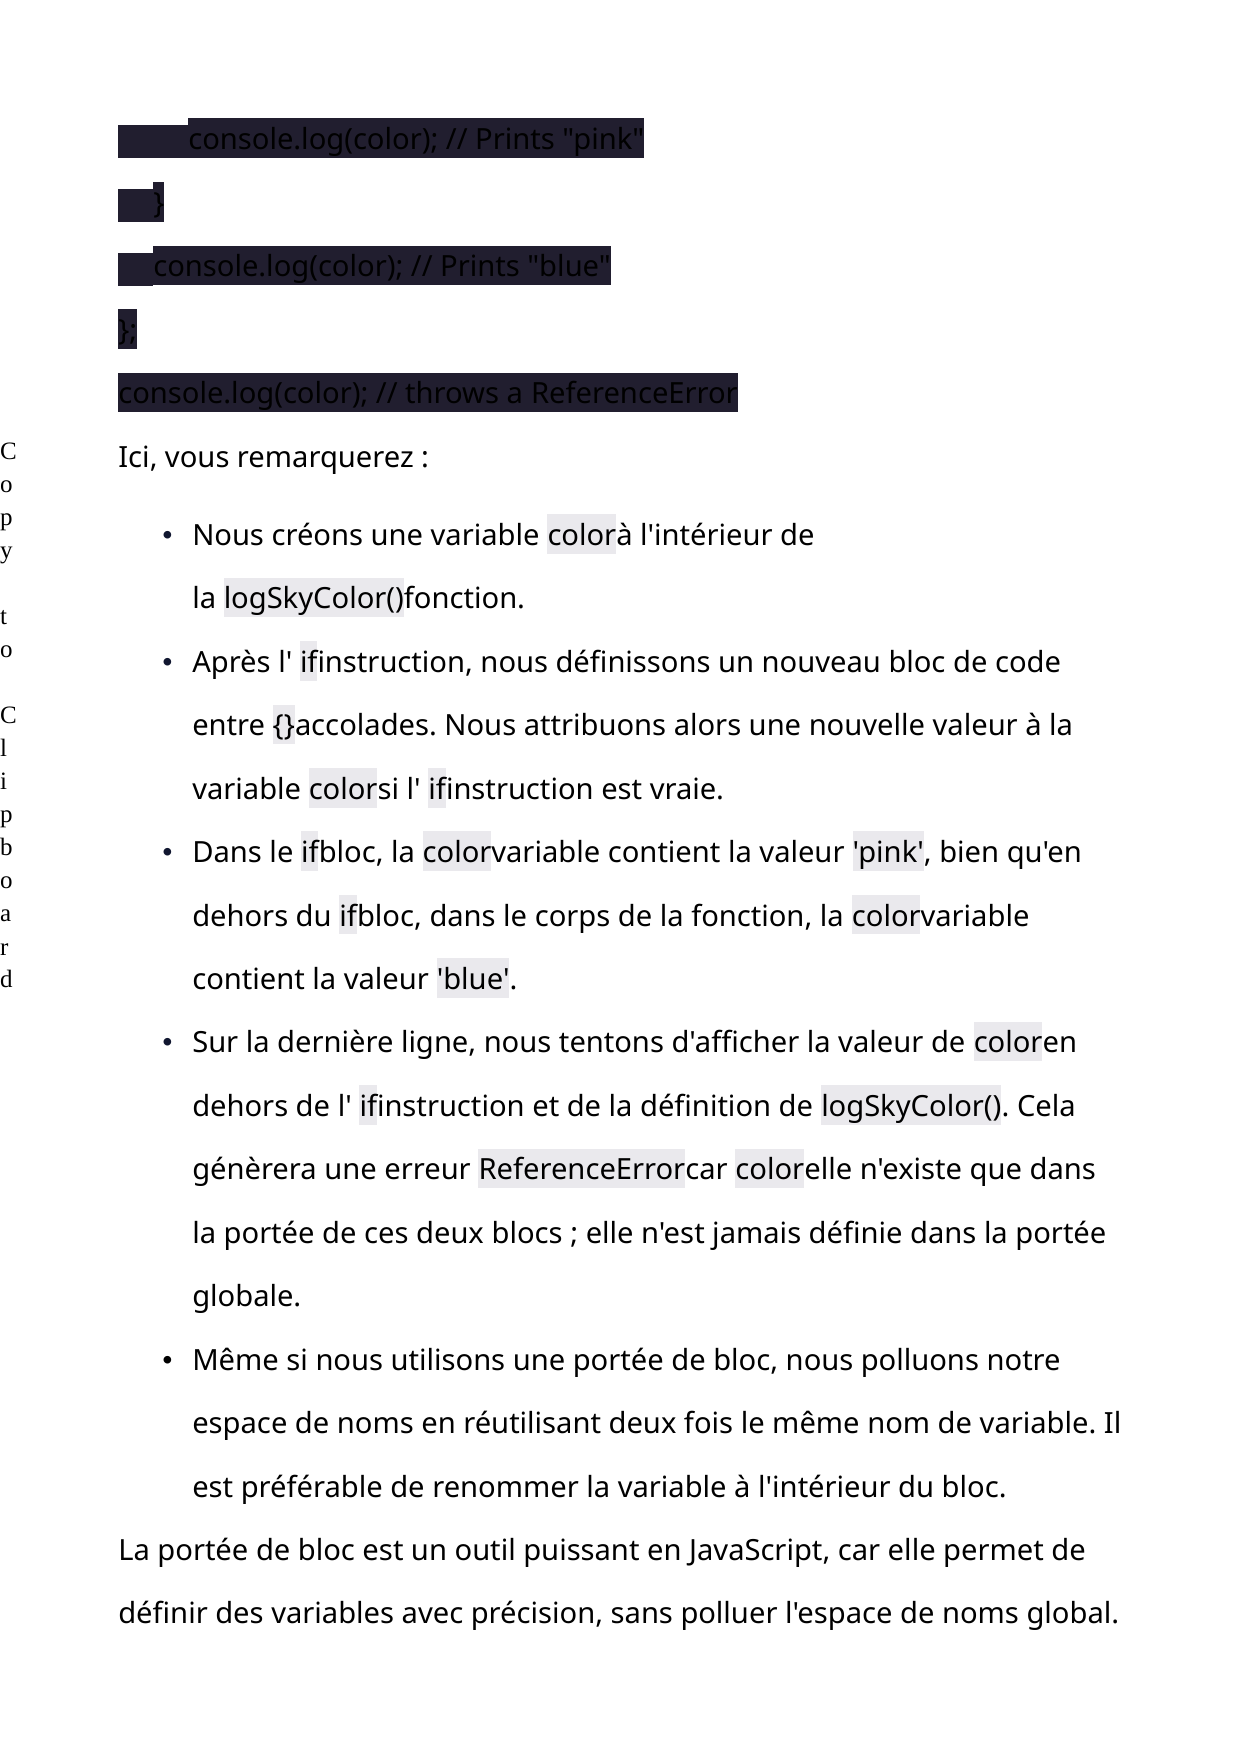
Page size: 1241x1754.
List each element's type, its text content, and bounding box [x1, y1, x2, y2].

text Ici, vous remarquerez : [118, 436, 1122, 476]
list Après l' ifinstruction, nous définissons un nouveau bloc de code entre {}accolades. Nous attribuons alors une nouvelle valeur à la variable colorsi l' ifinstruction est vraie. [162, 641, 1122, 808]
list Sur la dernière ligne, nous tentons d'afficher la valeur de coloren dehors de l' ifinstruction et de la définition de logSkyColor(). Cela génèrera une erreur ReferenceErrorcar colorelle n'existe que dans la portée de ces deux blocs ; elle n'est jamais définie dans la portée globale. [162, 1022, 1122, 1315]
text }; [118, 309, 1122, 349]
text La portée de bloc est un outil puissant en JavaScript, car elle permet de définir des variables avec précision, sans polluer l'espace de noms global. [118, 1529, 1122, 1632]
text console.log(color); // Prints "blue" [118, 246, 1122, 286]
text console.log(color); // Prints "pink" [118, 118, 1122, 158]
list Dans le ifbloc, la colorvariable contient la valeur 'pink', bien qu'en dehors du ifbloc, dans le corps de la fonction, la colorvariable contient la valeur 'blue'. [162, 831, 1122, 998]
list Même si nous utilisons une portée de bloc, nous polluons notre espace de noms en réutilisant deux fois le même nom de variable. Il est préférable de renommer la variable à l'intérieur du bloc. [162, 1339, 1122, 1506]
list Nous créons une variable colorà l'intérieur de la logSkyColor()fonction. [162, 514, 1122, 617]
text } [118, 182, 1122, 222]
text console.log(color); // throws a ReferenceError [118, 373, 1122, 412]
